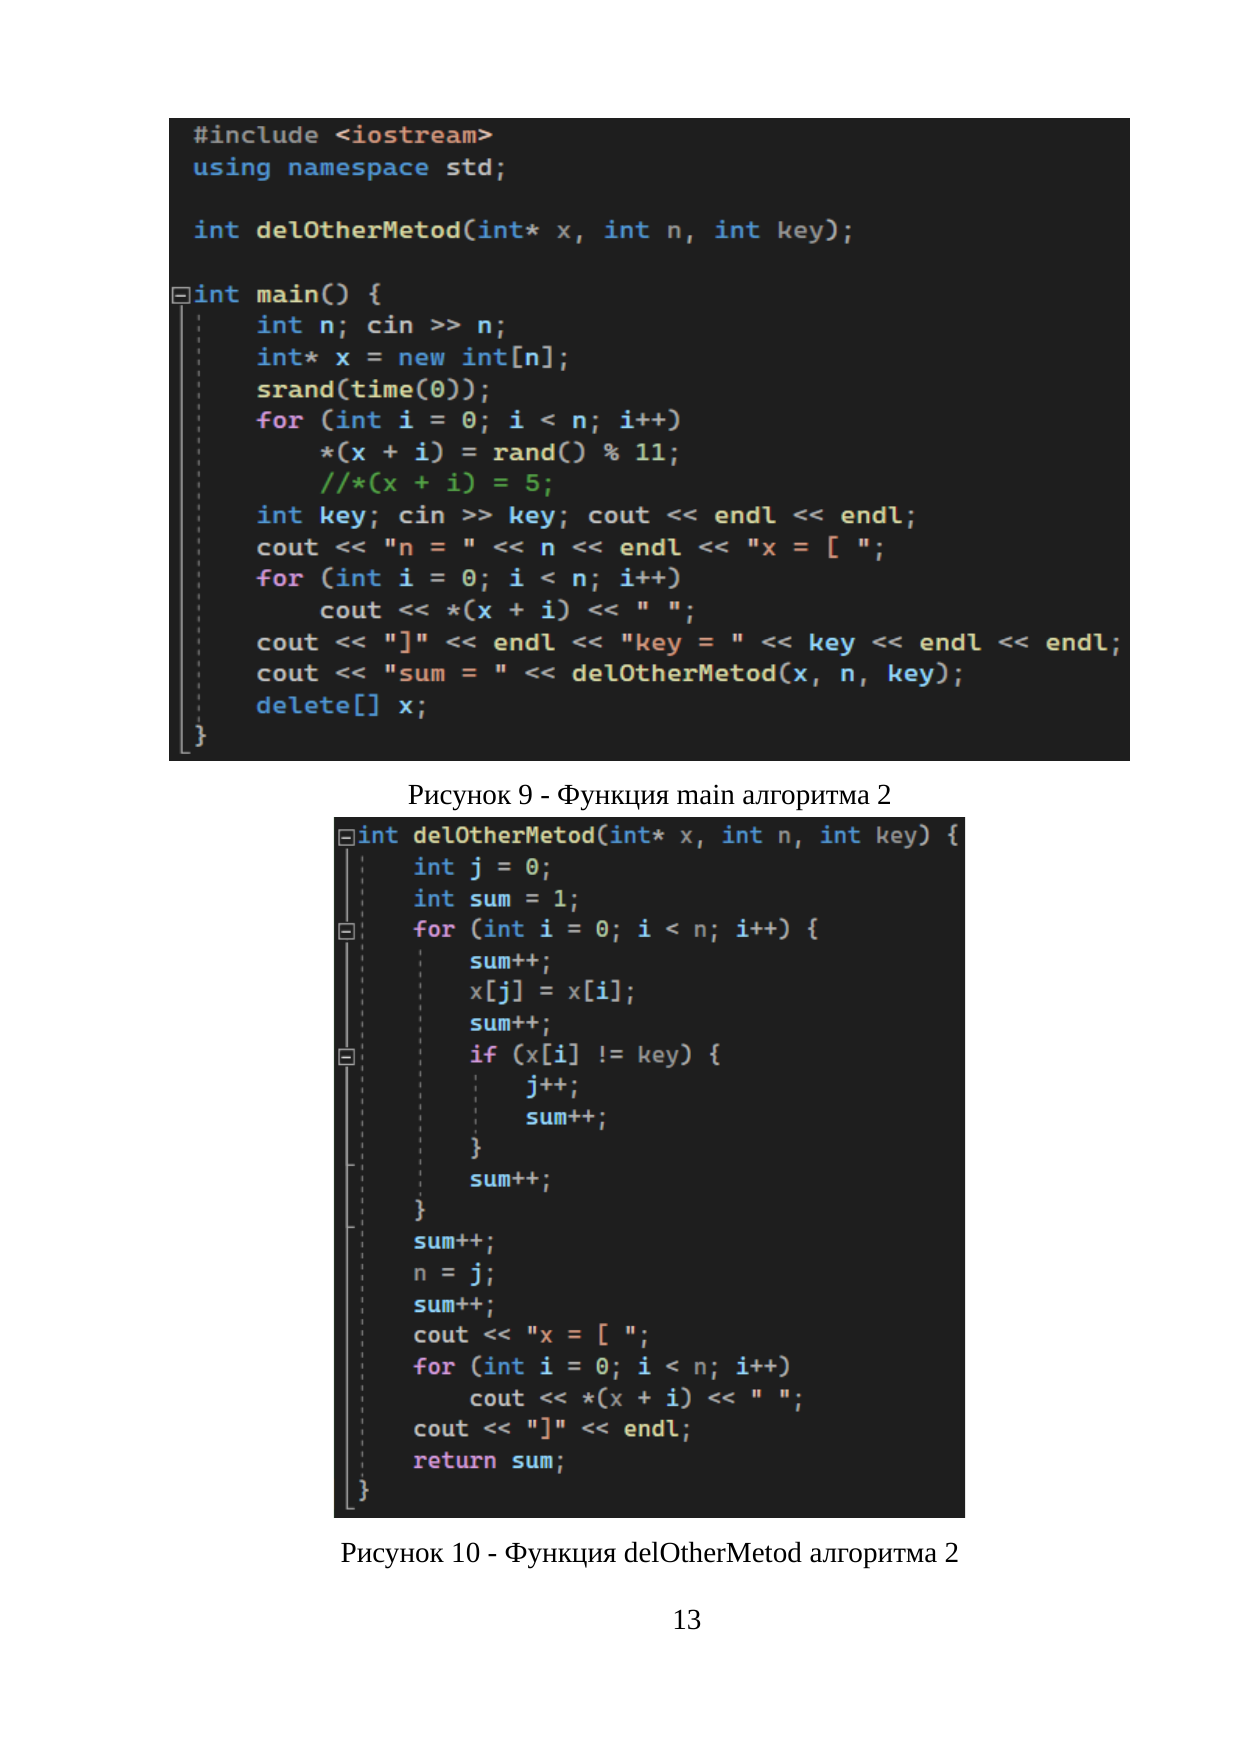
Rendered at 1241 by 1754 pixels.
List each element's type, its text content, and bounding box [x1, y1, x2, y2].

text Рисунок 9 - Функция main алгоритма 2 [169, 761, 1130, 811]
text Рисунок 10 - Функция delOtherMetod алгоритма 2 [334, 1518, 965, 1568]
picture [169, 118, 1130, 761]
picture [333, 817, 966, 1518]
